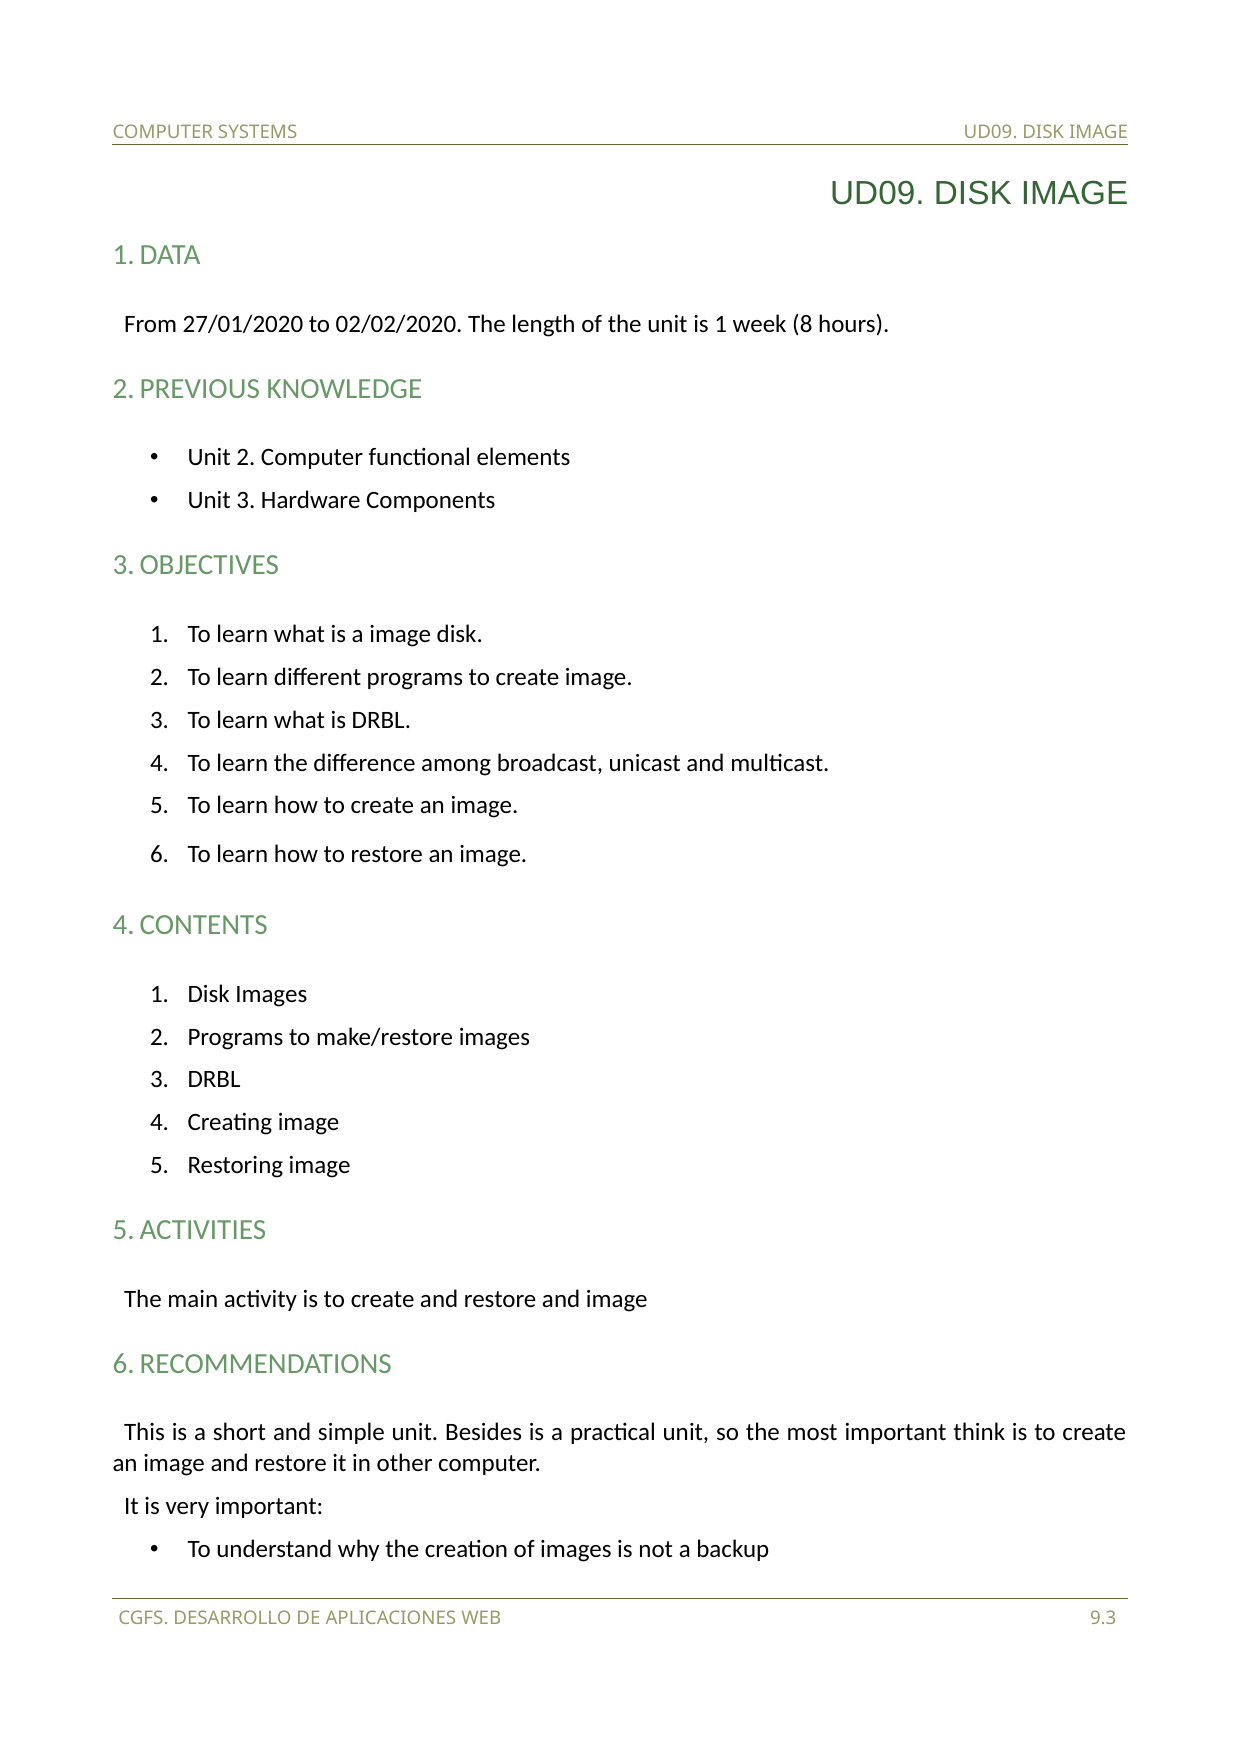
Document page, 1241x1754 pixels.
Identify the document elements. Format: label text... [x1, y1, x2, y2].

subtitle Contents [112, 906, 1128, 942]
text It is very important: [112, 1490, 1128, 1520]
list Unit 2. Computer functional elements [150, 442, 1128, 472]
subtitle Recommendations [112, 1345, 1128, 1380]
subtitle Previous knowledge [112, 370, 1128, 406]
subtitle Objectives [112, 546, 1128, 582]
subtitle Data [112, 236, 1128, 272]
list Creating image [150, 1107, 1128, 1137]
text From 27/01/2020 to 02/02/2020. The length of the unit is 1 week (8 hours). [112, 308, 1128, 339]
list To learn what is a image disk. [150, 618, 1128, 648]
list Unit 3. Hardware Components [150, 484, 1128, 515]
list To learn the difference among broadcast, unicast and multicast. [150, 747, 1128, 777]
list DRBL [150, 1064, 1128, 1094]
subtitle Activities [112, 1211, 1128, 1247]
list Restoring image [150, 1149, 1128, 1180]
list To learn how to create an image. [150, 789, 1128, 820]
text The main activity is to create and restore and image [112, 1283, 1128, 1313]
list Disk Images [150, 978, 1128, 1008]
list To learn different programs to create image. [150, 661, 1128, 691]
text UD09. Disk Image [112, 173, 1128, 212]
text This is a short and simple unit. Besides is a practical unit, so the most important think is to create an image and restore it in other computer. [112, 1416, 1128, 1477]
list To understand why the creation of images is not a backup [150, 1533, 1128, 1563]
list To learn what is DRBL. [150, 704, 1128, 734]
list To learn how to restore an image. [150, 838, 1128, 869]
list Programs to make/restore images [150, 1021, 1128, 1051]
